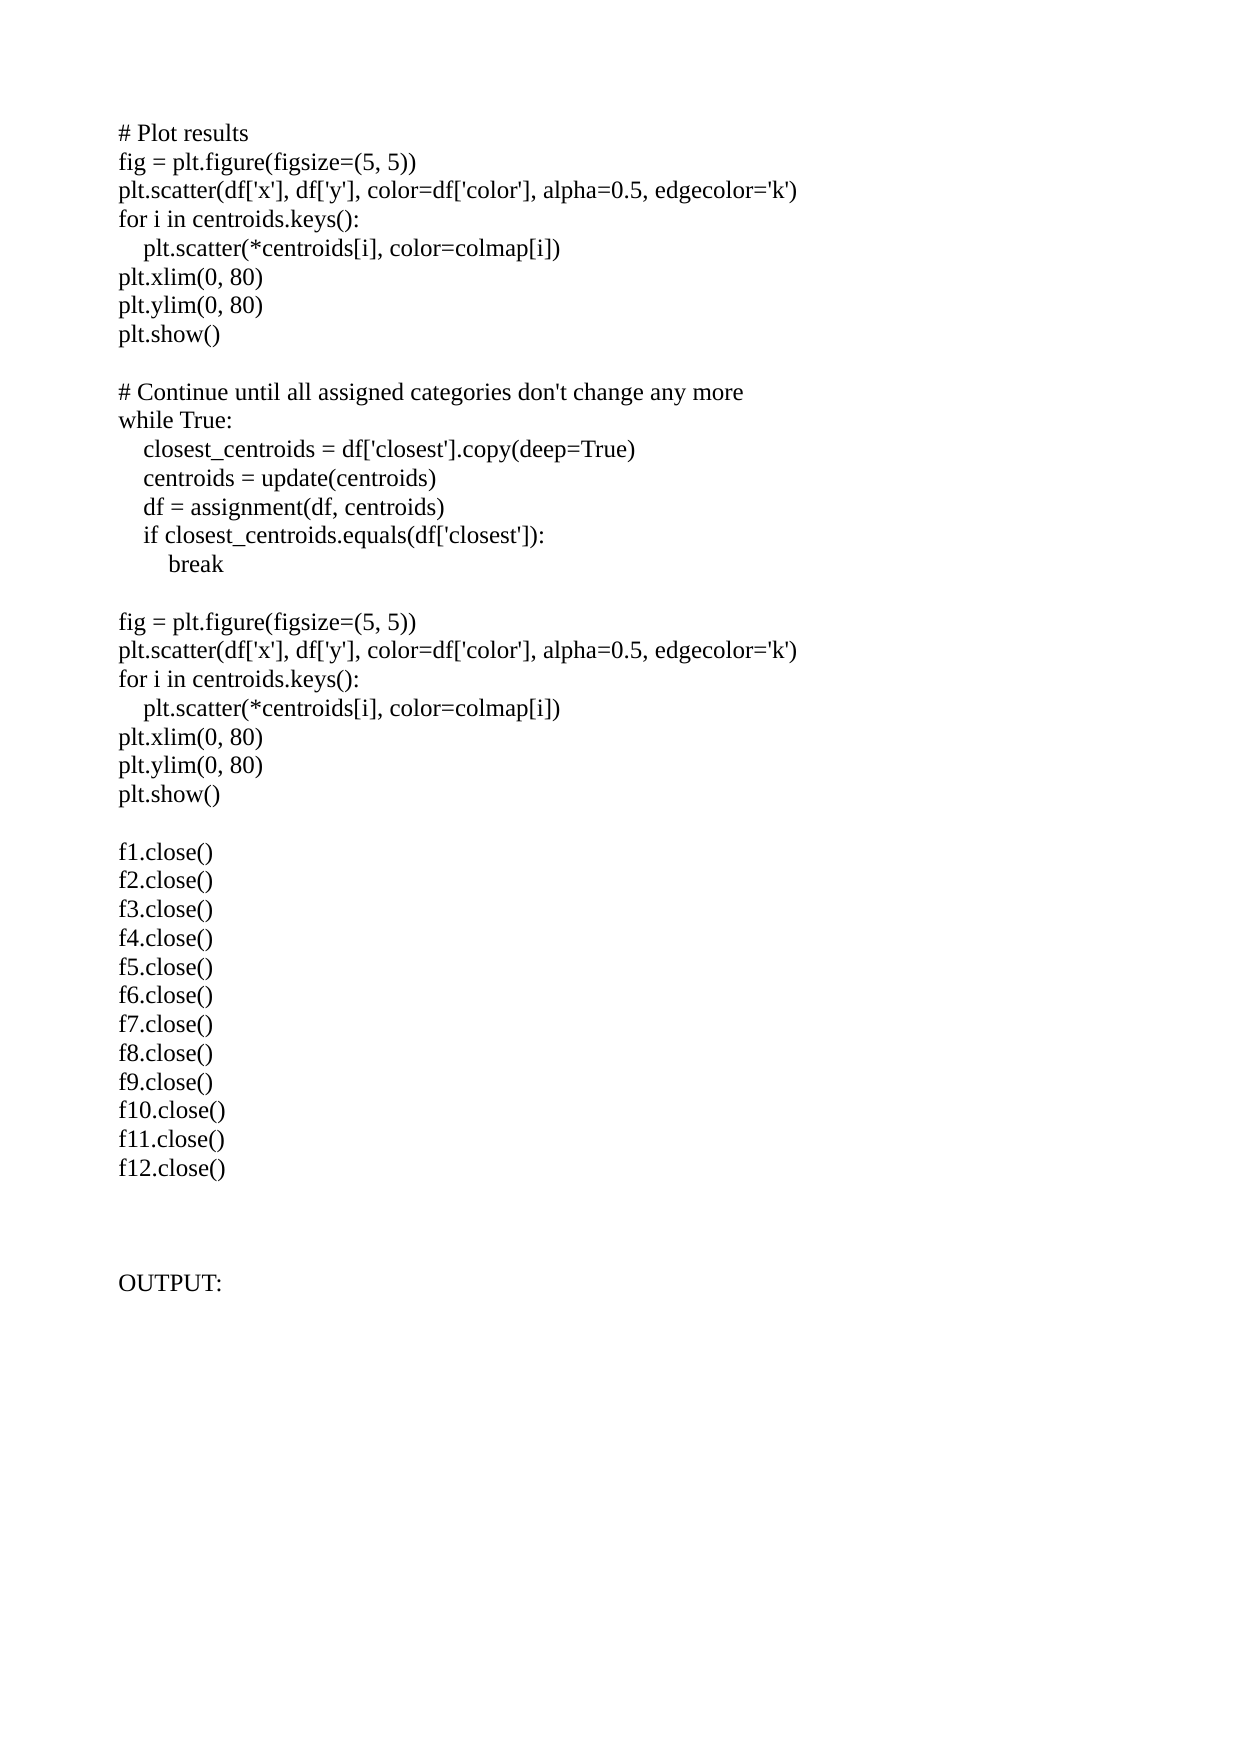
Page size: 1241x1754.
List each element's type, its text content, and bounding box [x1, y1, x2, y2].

text plt.show() [118, 779, 1122, 808]
text f7.close() [118, 1009, 1122, 1038]
text while True: [118, 406, 1122, 434]
text fig = plt.figure(figsize=(5, 5)) [118, 607, 1122, 636]
text f9.close() [118, 1067, 1122, 1096]
text OUTPUT: [118, 1268, 1122, 1297]
text # Plot results [118, 118, 1122, 147]
text plt.xlim(0, 80) [118, 722, 1122, 751]
text f5.close() [118, 952, 1122, 981]
text f11.close() [118, 1124, 1122, 1153]
text f4.close() [118, 923, 1122, 952]
text f2.close() [118, 866, 1122, 894]
text if closest_centroids.equals(df['closest']): [118, 521, 1122, 549]
text f12.close() [118, 1153, 1122, 1182]
text f8.close() [118, 1038, 1122, 1067]
text plt.show() [118, 319, 1122, 348]
text for i in centroids.keys(): [118, 204, 1122, 233]
text plt.xlim(0, 80) [118, 262, 1122, 291]
text f10.close() [118, 1096, 1122, 1124]
text f3.close() [118, 894, 1122, 923]
text plt.scatter(df['x'], df['y'], color=df['color'], alpha=0.5, edgecolor='k') [118, 636, 1122, 664]
text for i in centroids.keys(): [118, 664, 1122, 693]
text plt.ylim(0, 80) [118, 751, 1122, 779]
text centroids = update(centroids) [118, 463, 1122, 492]
text break [118, 549, 1122, 578]
text plt.scatter(*centroids[i], color=colmap[i]) [118, 233, 1122, 262]
text plt.scatter(df['x'], df['y'], color=df['color'], alpha=0.5, edgecolor='k') [118, 176, 1122, 204]
text f1.close() [118, 837, 1122, 866]
text # Continue until all assigned categories don't change any more [118, 377, 1122, 406]
text plt.ylim(0, 80) [118, 291, 1122, 319]
text f6.close() [118, 981, 1122, 1009]
text df = assignment(df, centroids) [118, 492, 1122, 521]
text closest_centroids = df['closest'].copy(deep=True) [118, 434, 1122, 463]
text plt.scatter(*centroids[i], color=colmap[i]) [118, 693, 1122, 722]
text fig = plt.figure(figsize=(5, 5)) [118, 147, 1122, 176]
